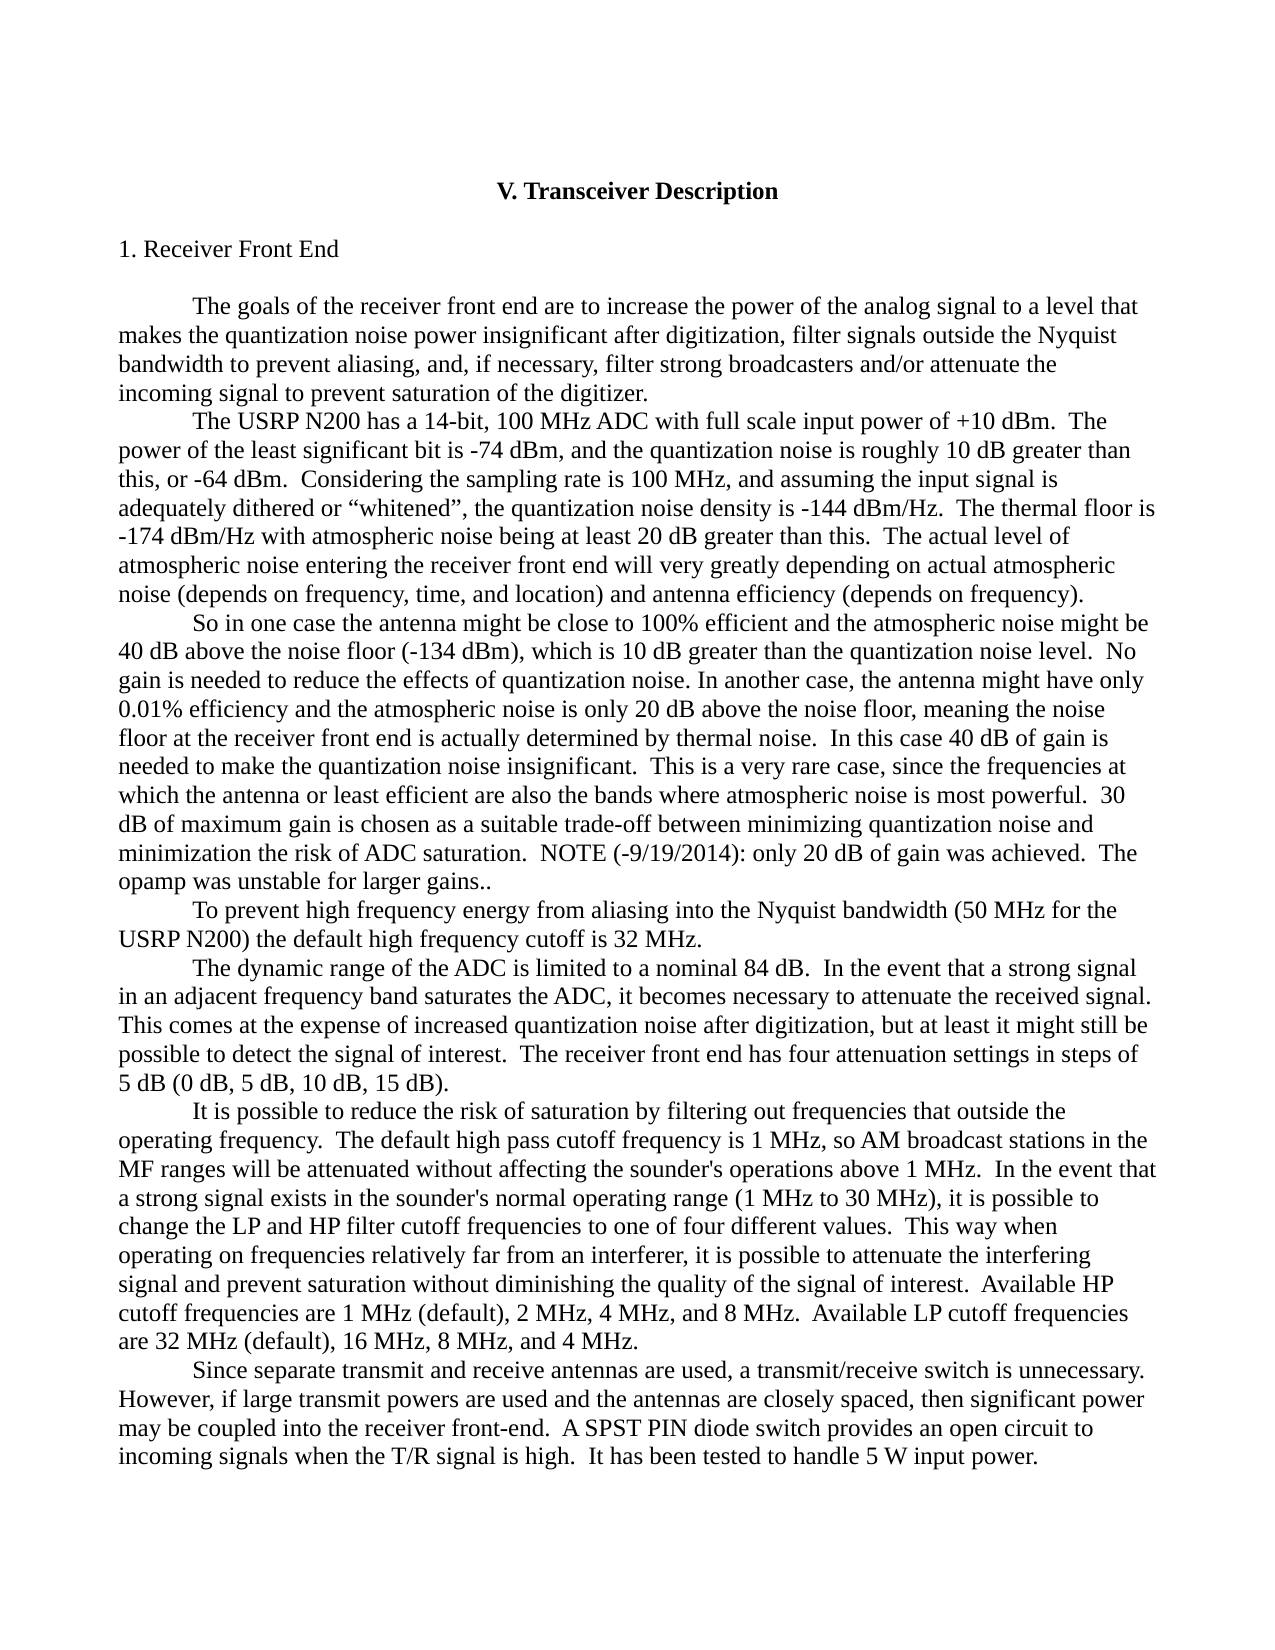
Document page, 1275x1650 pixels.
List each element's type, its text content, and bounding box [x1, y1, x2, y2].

text The goals of the receiver front end are to increase the power of the analog signal to a level that makes the quantization noise power insignificant after digitization, filter signals outside the Nyquist bandwidth to prevent aliasing, and, if necessary, filter strong broadcasters and/or attenuate the incoming signal to prevent saturation of the digitizer. [118, 291, 1157, 406]
text Since separate transmit and receive antennas are used, a transmit/receive switch is unnecessary. However, if large transmit powers are used and the antennas are closely spaced, then significant power may be coupled into the receiver front-end. A SPST PIN diode switch provides an open circuit to incoming signals when the T/R signal is high. It has been tested to handle 5 W input power. [118, 1355, 1157, 1470]
text To prevent high frequency energy from aliasing into the Nyquist bandwidth (50 MHz for the USRP N200) the default high frequency cutoff is 32 MHz. [118, 895, 1157, 953]
text 1. Receiver Front End [118, 234, 1157, 263]
text The USRP N200 has a 14-bit, 100 MHz ADC with full scale input power of +10 dBm. The power of the least significant bit is -74 dBm, and the quantization noise is roughly 10 dB greater than this, or -64 dBm. Considering the sampling rate is 100 MHz, and assuming the input signal is adequately dithered or “whitened”, the quantization noise density is -144 dBm/Hz. The thermal floor is -174 dBm/Hz with atmospheric noise being at least 20 dB greater than this. The actual level of atmospheric noise entering the receiver front end will very greatly depending on actual atmospheric noise (depends on frequency, time, and location) and antenna efficiency (depends on frequency). [118, 406, 1157, 608]
text The dynamic range of the ADC is limited to a nominal 84 dB. In the event that a strong signal in an adjacent frequency band saturates the ADC, it becomes necessary to attenuate the received signal. This comes at the expense of increased quantization noise after digitization, but at least it might still be possible to detect the signal of interest. The receiver front end has four attenuation settings in steps of 5 dB (0 dB, 5 dB, 10 dB, 15 dB). [118, 953, 1157, 1096]
text V. Transceiver Description [118, 176, 1157, 205]
text It is possible to reduce the risk of saturation by filtering out frequencies that outside the operating frequency. The default high pass cutoff frequency is 1 MHz, so AM broadcast stations in the MF ranges will be attenuated without affecting the sounder's operations above 1 MHz. In the event that a strong signal exists in the sounder's normal operating range (1 MHz to 30 MHz), it is possible to change the LP and HP filter cutoff frequencies to one of four different values. This way when operating on frequencies relatively far from an interferer, it is possible to attenuate the interfering signal and prevent saturation without diminishing the quality of the signal of interest. Available HP cutoff frequencies are 1 MHz (default), 2 MHz, 4 MHz, and 8 MHz. Available LP cutoff frequencies are 32 MHz (default), 16 MHz, 8 MHz, and 4 MHz. [118, 1096, 1157, 1355]
text So in one case the antenna might be close to 100% efficient and the atmospheric noise might be 40 dB above the noise floor (-134 dBm), which is 10 dB greater than the quantization noise level. No gain is needed to reduce the effects of quantization noise. In another case, the antenna might have only 0.01% efficiency and the atmospheric noise is only 20 dB above the noise floor, meaning the noise floor at the receiver front end is actually determined by thermal noise. In this case 40 dB of gain is needed to make the quantization noise insignificant. This is a very rare case, since the frequencies at which the antenna or least efficient are also the bands where atmospheric noise is most powerful. 30 dB of maximum gain is chosen as a suitable trade-off between minimizing quantization noise and minimization the risk of ADC saturation. NOTE (-9/19/2014): only 20 dB of gain was achieved. The opamp was unstable for larger gains.. [118, 608, 1157, 895]
